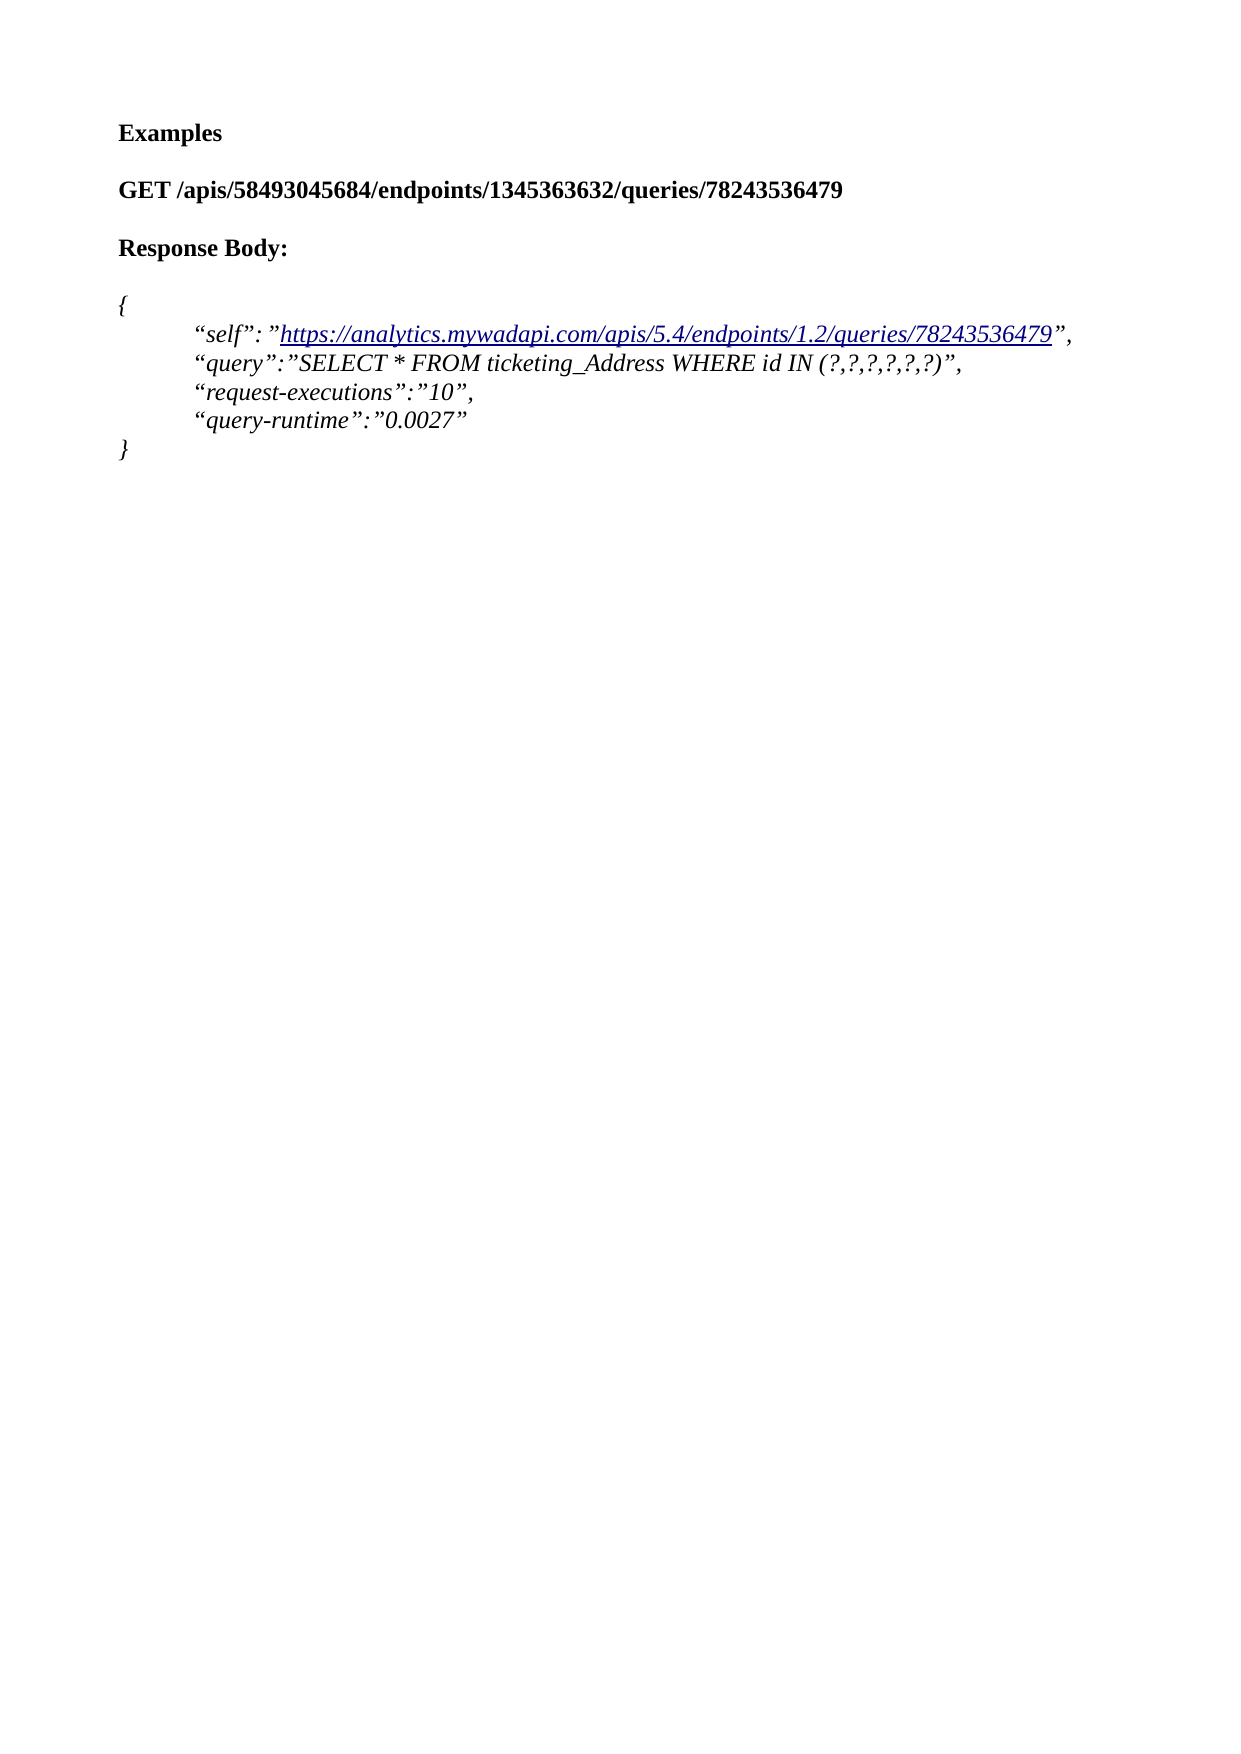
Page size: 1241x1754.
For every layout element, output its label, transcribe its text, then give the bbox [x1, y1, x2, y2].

text Examples [118, 118, 1122, 147]
text “self”: ”https://analytics.mywadapi.com/apis/5.4/endpoints/1.2/queries/78243536479”, [118, 319, 1122, 348]
text “request-executions”:”10”, [118, 377, 1122, 406]
text } [118, 434, 1122, 463]
text { [118, 291, 1122, 319]
text “query”:”SELECT * FROM ticketing_Address WHERE id IN (?,?,?,?,?,?)”, [118, 348, 1122, 377]
text GET /apis/58493045684/endpoints/1345363632/queries/78243536479 [118, 176, 1122, 204]
text “query-runtime”:”0.0027” [118, 406, 1122, 434]
text Response Body: [118, 233, 1122, 262]
